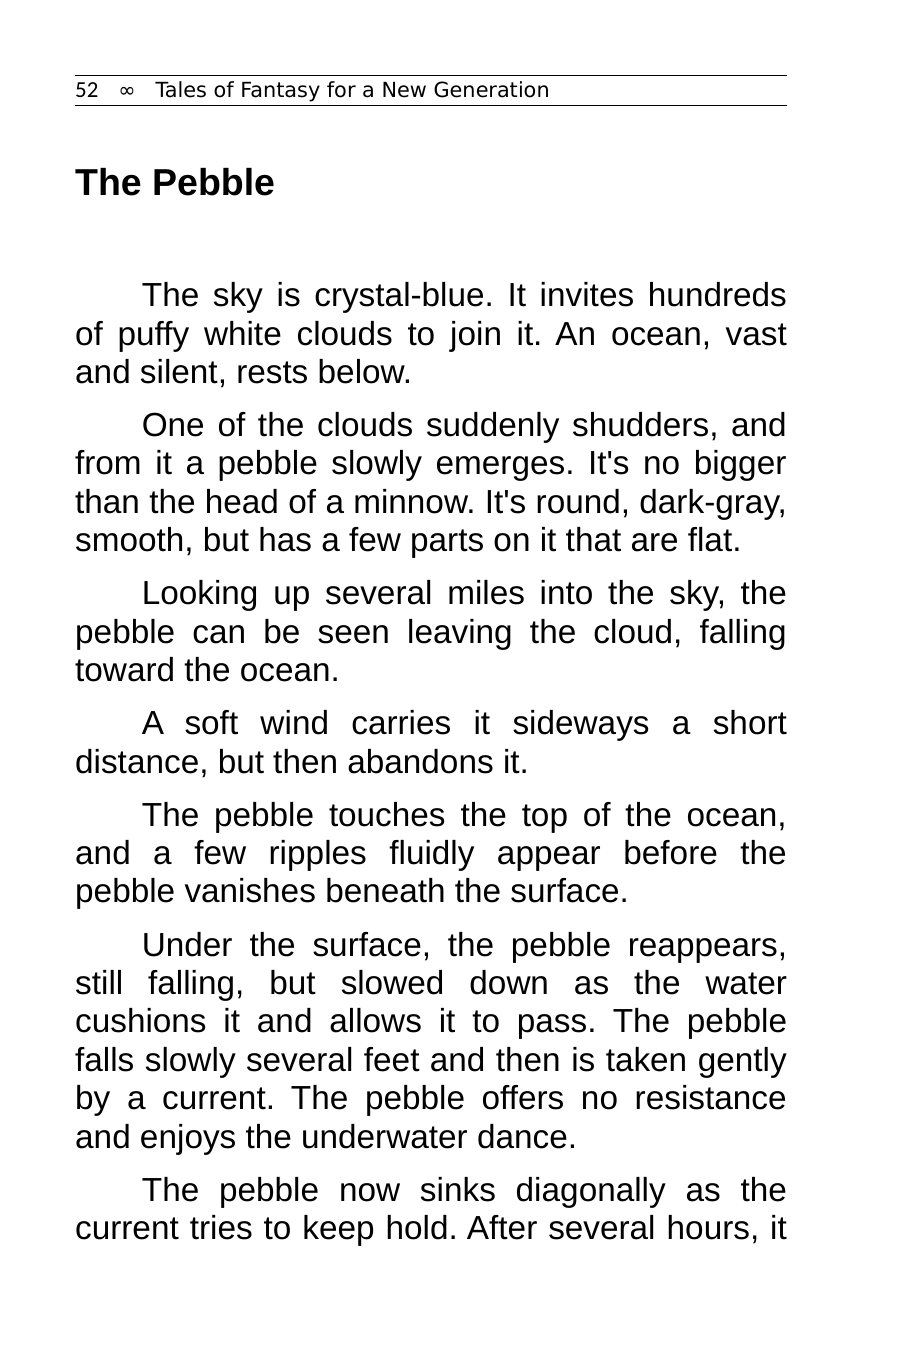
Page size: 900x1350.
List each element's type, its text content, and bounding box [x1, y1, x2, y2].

text A soft wind carries it sideways a short distance, but then abandons it. [75, 703, 787, 780]
text Under the surface, the pebble reappears, still falling, but slowed down as the water cushions it and allows it to pass. The pebble falls slowly several feet and then is taken gently by a current. The pebble offers no resistance and enjoys the underwater dance. [75, 924, 787, 1155]
text The pebble touches the top of the ocean, and a few ripples fluidly appear before the pebble vanishes beneath the surface. [75, 795, 787, 910]
text The sky is crystal-blue. It invites hundreds of puffy white clouds to join it. An ocean, vast and silent, rests below. [75, 275, 787, 390]
text The pebble now sinks diagonally as the current tries to keep hold. After several hours, it [75, 1170, 787, 1247]
text One of the clouds suddenly shudders, and from it a pebble slowly emerges. It's no bigger than the head of a minnow. It's round, dark-gray, smooth, but has a few parts on it that are flat. [75, 405, 787, 559]
subtitle The Pebble [75, 160, 787, 203]
text Looking up several miles into the sky, the pebble can be seen leaving the cloud, falling toward the ocean. [75, 573, 787, 689]
